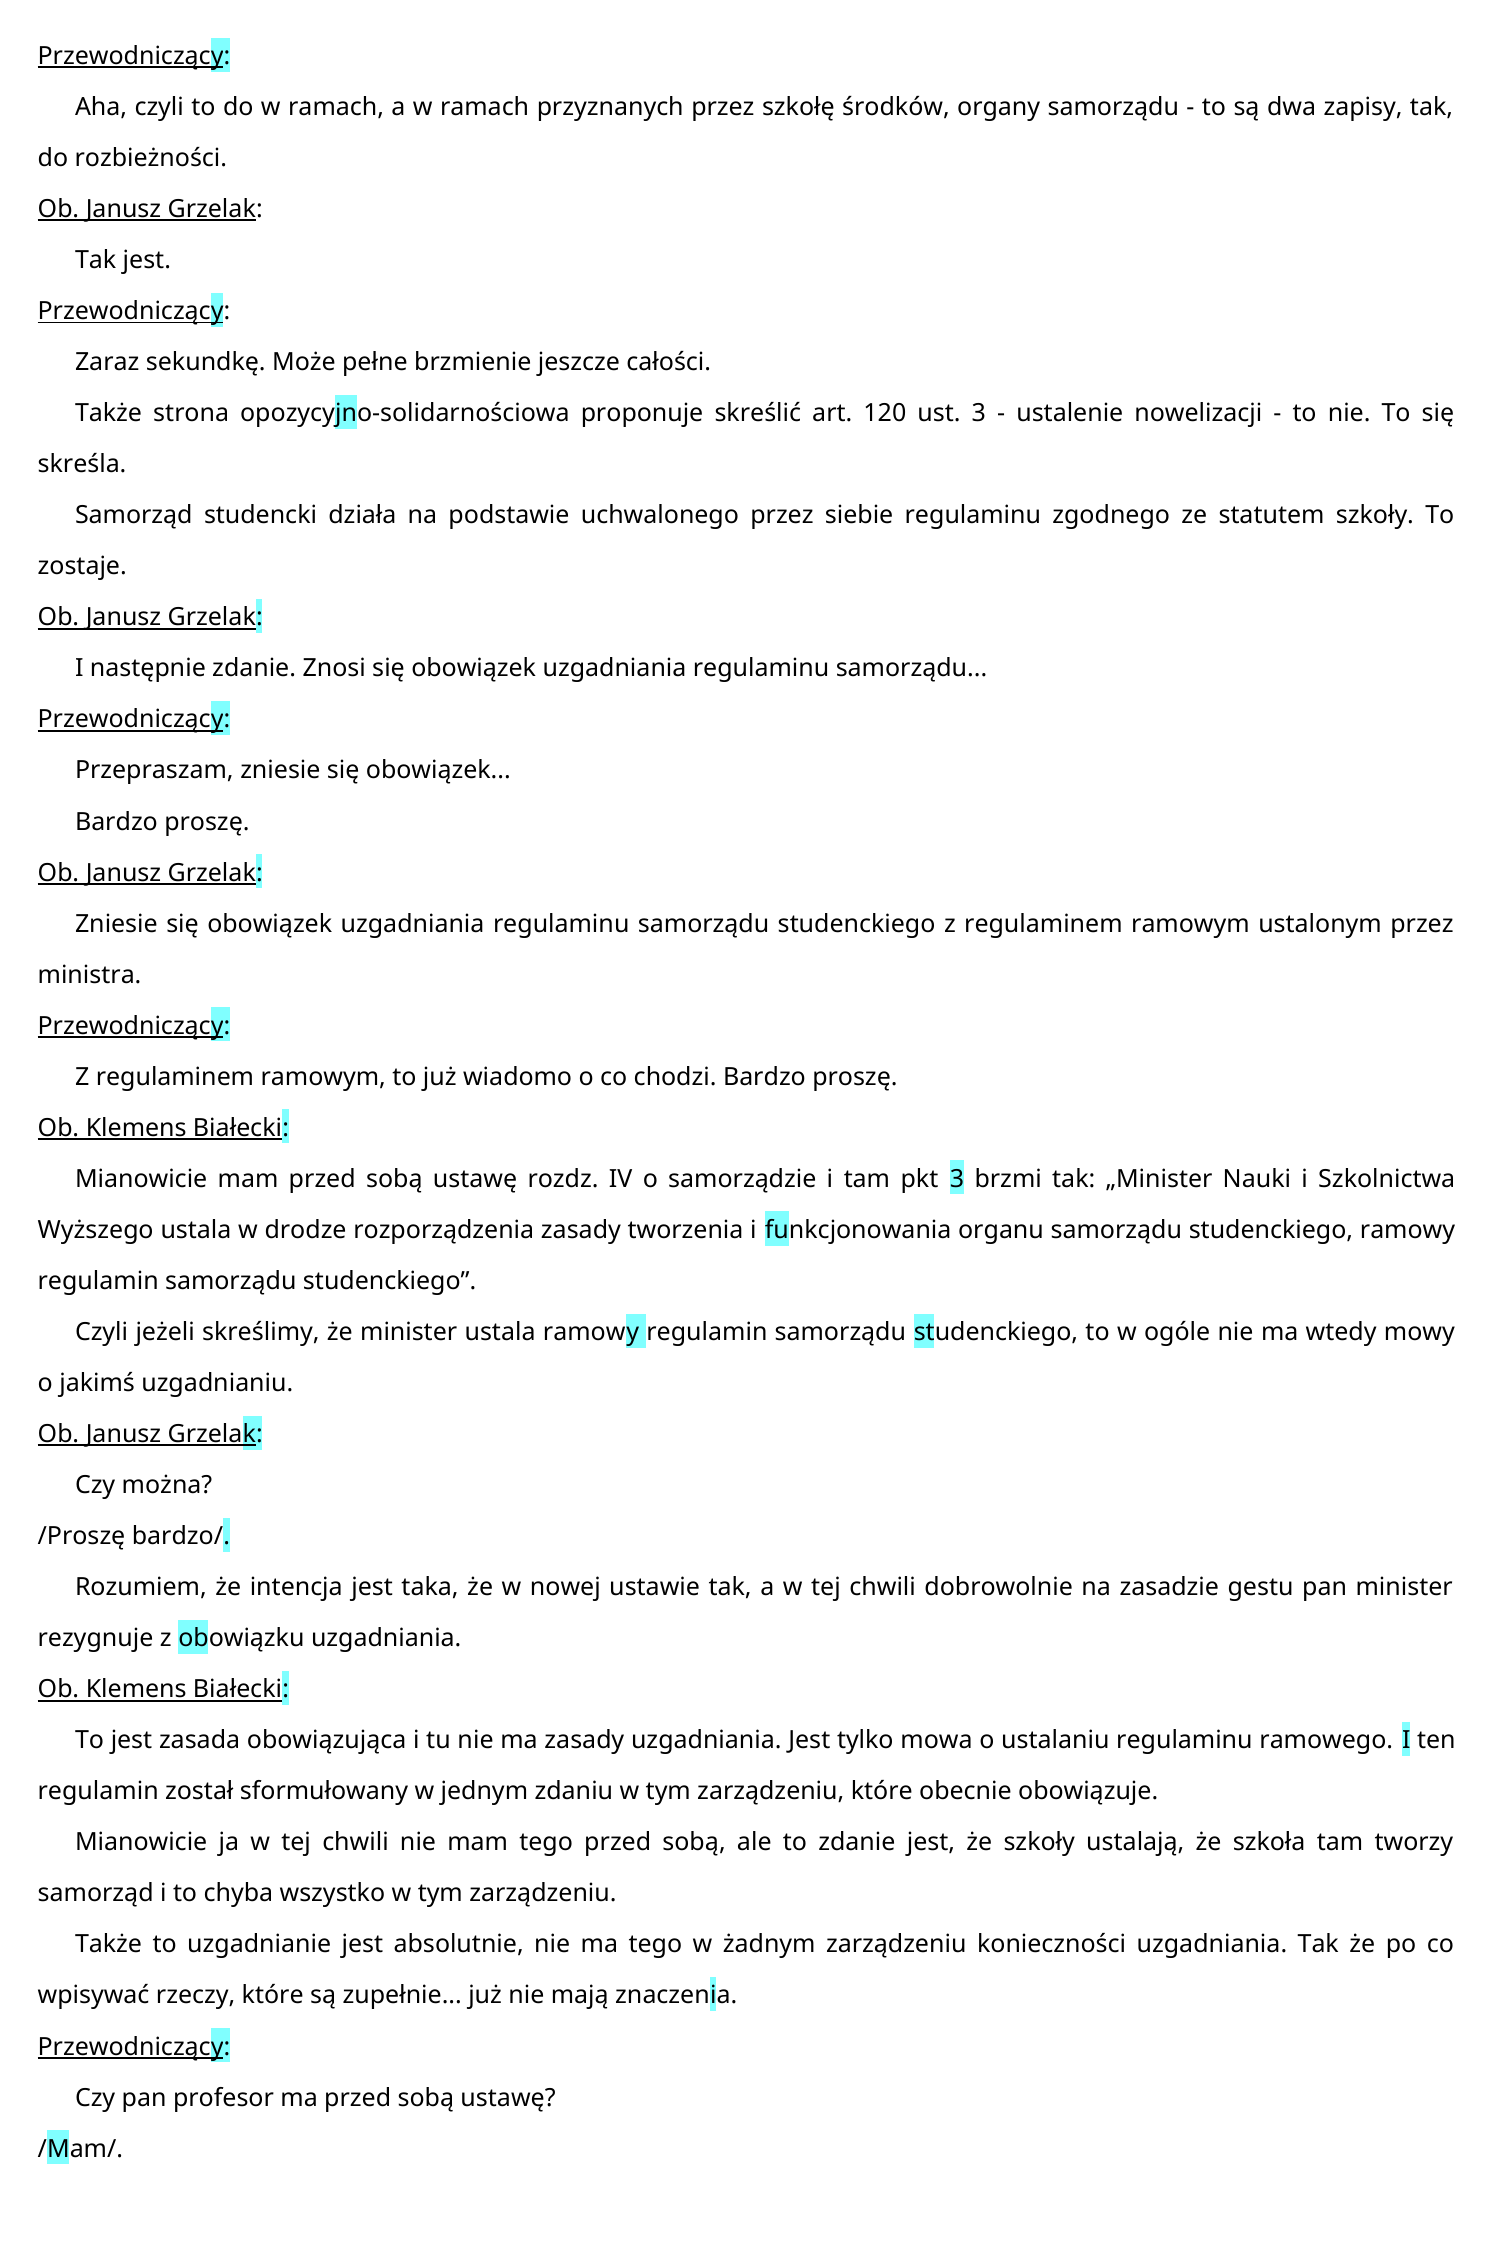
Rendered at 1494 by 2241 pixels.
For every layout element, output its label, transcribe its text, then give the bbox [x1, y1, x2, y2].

text Czy można? [37, 1467, 1456, 1501]
text To jest zasada obowiązująca i tu nie ma zasady uzgadniania. Jest tylko mowa o ustalaniu regulaminu ramowego. I ten regulamin został sformułowany w jednym zdaniu w tym zarządzeniu, które obecnie obowiązuje. [37, 1722, 1456, 1807]
text Ob. Janusz Grzelak: [37, 599, 1456, 633]
text Czyli jeżeli skreślimy, że minister ustala ramowy regulamin samorządu studenckiego, to w ogóle nie ma wtedy mowy o jakimś uzgadnianiu. [37, 1313, 1456, 1399]
text Bardzo proszę. [37, 803, 1456, 837]
text Także to uzgadnianie jest absolutnie, nie ma tego w żadnym zarządzeniu konieczności uzgadniania. Tak że po co wpisywać rzeczy, które są zupełnie... już nie mają znaczenia. [37, 1926, 1456, 2011]
text Przewodniczący: [37, 701, 1456, 735]
text Tak jest. [37, 242, 1456, 276]
text Ob. Janusz Grzelak: [37, 191, 1456, 225]
text Przewodniczący: [37, 293, 1456, 327]
text Przewodniczący: [37, 37, 1456, 72]
text Ob. Klemens Białecki: [37, 1671, 1456, 1705]
text Z regulaminem ramowym, to już wiadomo o co chodzi. Bardzo proszę. [37, 1058, 1456, 1092]
text Zaraz sekundkę. Może pełne brzmienie jeszcze całości. [37, 344, 1456, 378]
text Czy pan profesor ma przed sobą ustawę? [37, 2079, 1456, 2113]
text Ob. Klemens Białecki: [37, 1109, 1456, 1143]
text I następnie zdanie. Znosi się obowiązek uzgadniania regulaminu samorządu... [37, 650, 1456, 684]
text /Proszę bardzo/. [37, 1518, 1456, 1552]
text Zniesie się obowiązek uzgadniania regulaminu samorządu studenckiego z regulaminem ramowym ustalonym przez ministra. [37, 905, 1456, 990]
text Aha, czyli to do w ramach, a w ramach przyznanych przez szkołę środków, organy samorządu - to są dwa zapisy, tak, do rozbieżności. [37, 88, 1456, 174]
text Przewodniczący: [37, 2028, 1456, 2062]
text Przepraszam, zniesie się obowiązek... [37, 752, 1456, 786]
text Ob. Janusz Grzelak: [37, 1416, 1456, 1450]
text Mianowicie ja w tej chwili nie mam tego przed sobą, ale to zdanie jest, że szkoły ustalają, że szkoła tam tworzy samorząd i to chyba wszystko w tym zarządzeniu. [37, 1824, 1456, 1909]
text Także strona opozycyjno-solidarnościowa proponuje skreślić art. 120 ust. 3 - ustalenie nowelizacji - to nie. To się skreśla. [37, 395, 1456, 480]
text Przewodniczący: [37, 1007, 1456, 1041]
text Mianowicie mam przed sobą ustawę rozdz. IV o samorządzie i tam pkt 3 brzmi tak: „Minister Nauki i Szkolnictwa Wyższego ustala w drodze rozporządzenia zasady tworzenia i funkcjonowania organu samorządu studenckiego, ramowy regulamin samorządu studenckiego”. [37, 1160, 1456, 1297]
text Samorząd studencki działa na podstawie uchwalonego przez siebie regulaminu zgodnego ze statutem szkoły. To zostaje. [37, 497, 1456, 582]
text /Mam/. [37, 2130, 1456, 2164]
text Ob. Janusz Grzelak: [37, 854, 1456, 888]
text Rozumiem, że intencja jest taka, że w nowej ustawie tak, a w tej chwili dobrowolnie na zasadzie gestu pan minister rezygnuje z obowiązku uzgadniania. [37, 1569, 1456, 1654]
